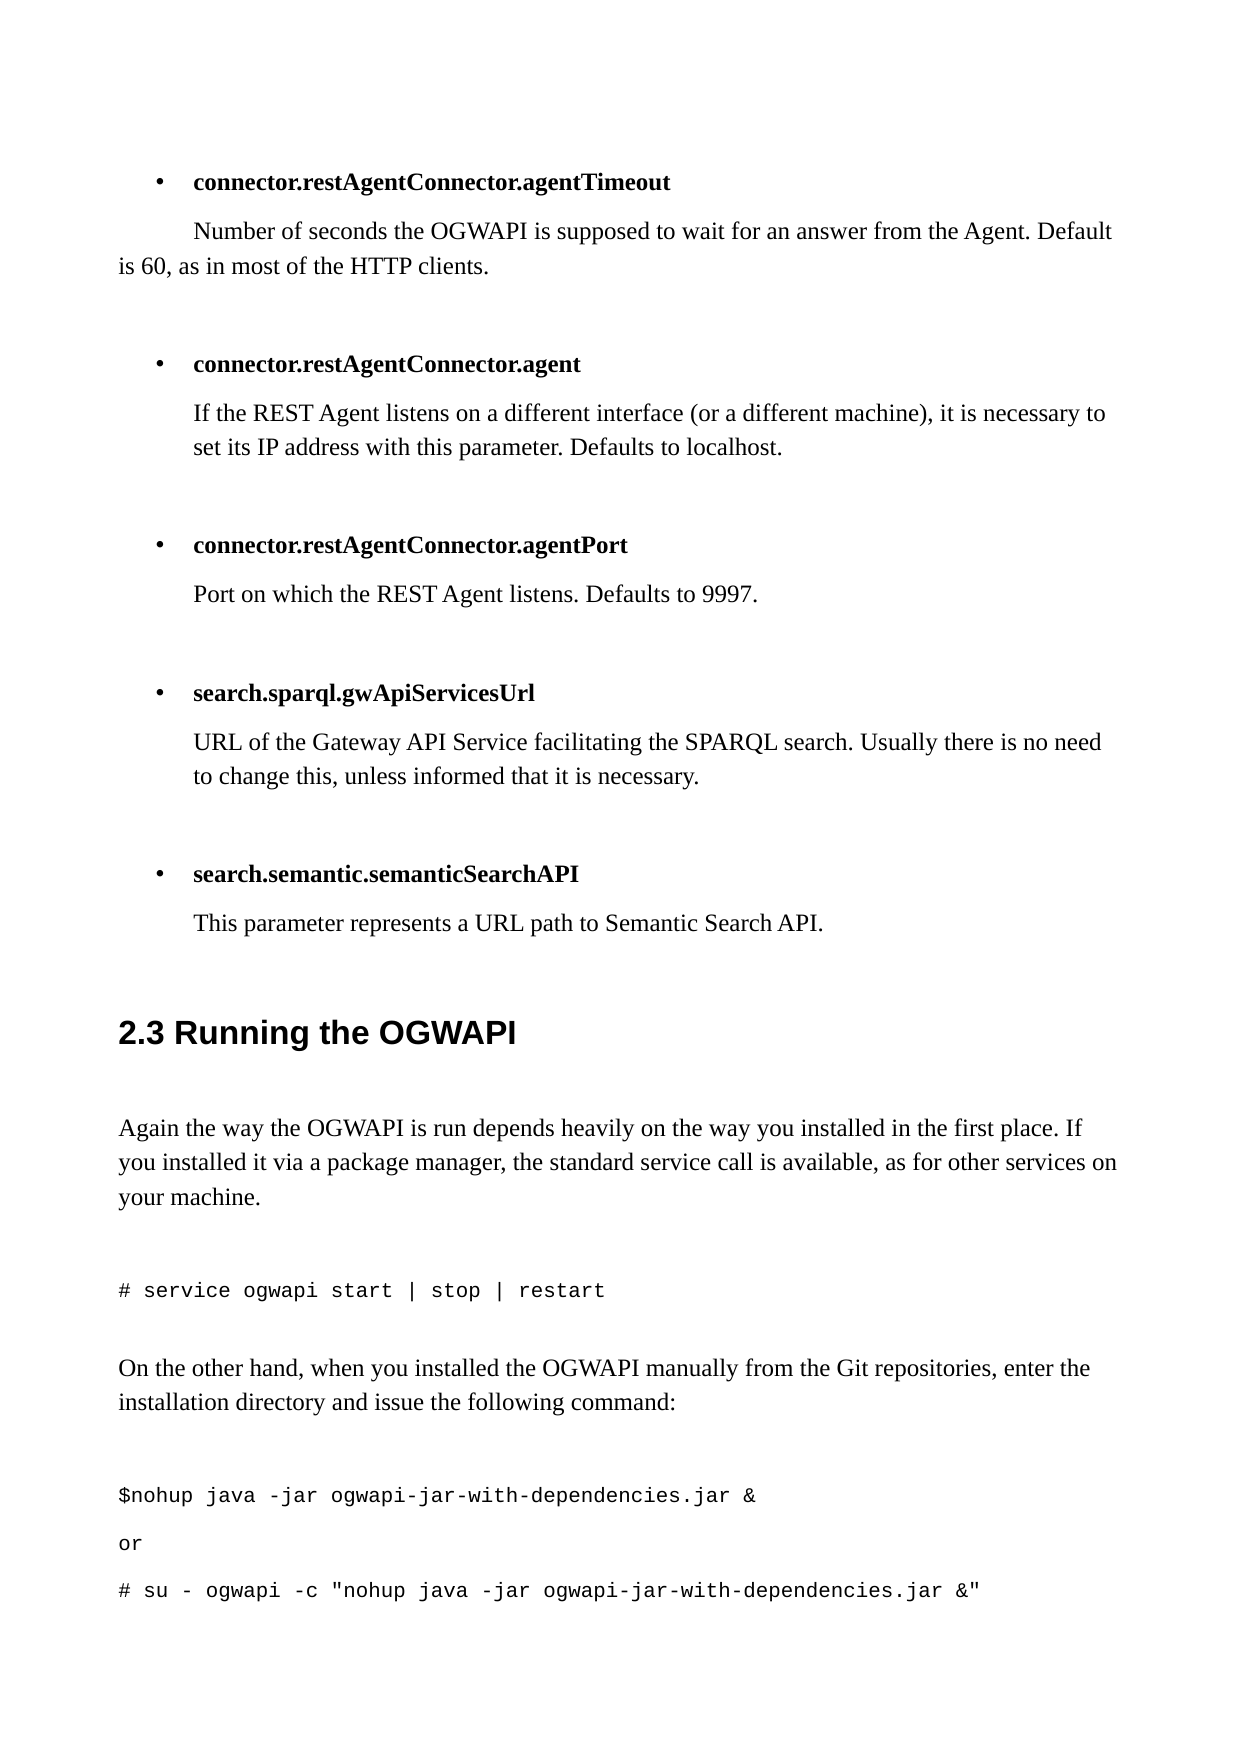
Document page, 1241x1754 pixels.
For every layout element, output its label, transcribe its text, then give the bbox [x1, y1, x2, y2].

list connector.restAgentConnector.agentTimeout [156, 167, 1122, 196]
text On the other hand, when you installed the OGWAPI manually from the Git repositories, enter the installation directory and issue the following command: [118, 1353, 1122, 1416]
list URL of the Gateway API Service facilitating the SPARQL search. Usually there is no need to change this, unless informed that it is necessary. [156, 727, 1122, 790]
text Again the way the OGWAPI is run depends heavily on the way you installed in the first place. If you installed it via a package manager, the standard service call is available, as for other services on your machine. [118, 1113, 1122, 1211]
text # su - ogwapi -c "nohup java -jar ogwapi-jar-with-dependencies.jar &" [118, 1580, 1122, 1604]
text or [118, 1533, 1122, 1556]
list If the REST Agent listens on a different interface (or a different machine), it is necessary to set its IP address with this parameter. Defaults to localhost. [156, 398, 1122, 461]
text Number of seconds the OGWAPI is supposed to wait for an answer from the Agent. Default is 60, as in most of the HTTP clients. [118, 216, 1122, 279]
list Port on which the REST Agent listens. Defaults to 9997. [156, 579, 1122, 608]
list connector.restAgentConnector.agent [156, 349, 1122, 378]
list search.semantic.semanticSearchAPI [156, 859, 1122, 888]
list search.sparql.gwApiServicesUrl [156, 678, 1122, 706]
list connector.restAgentConnector.agentPort [156, 531, 1122, 559]
subtitle 2.3 Running the OGWAPI [118, 1013, 1122, 1051]
text # service ogwapi start | stop | restart [118, 1280, 1122, 1304]
text This parameter represents a URL path to Semantic Search API. [118, 908, 1122, 937]
text $nohup java -jar ogwapi-jar-with-dependencies.jar & [118, 1485, 1122, 1509]
